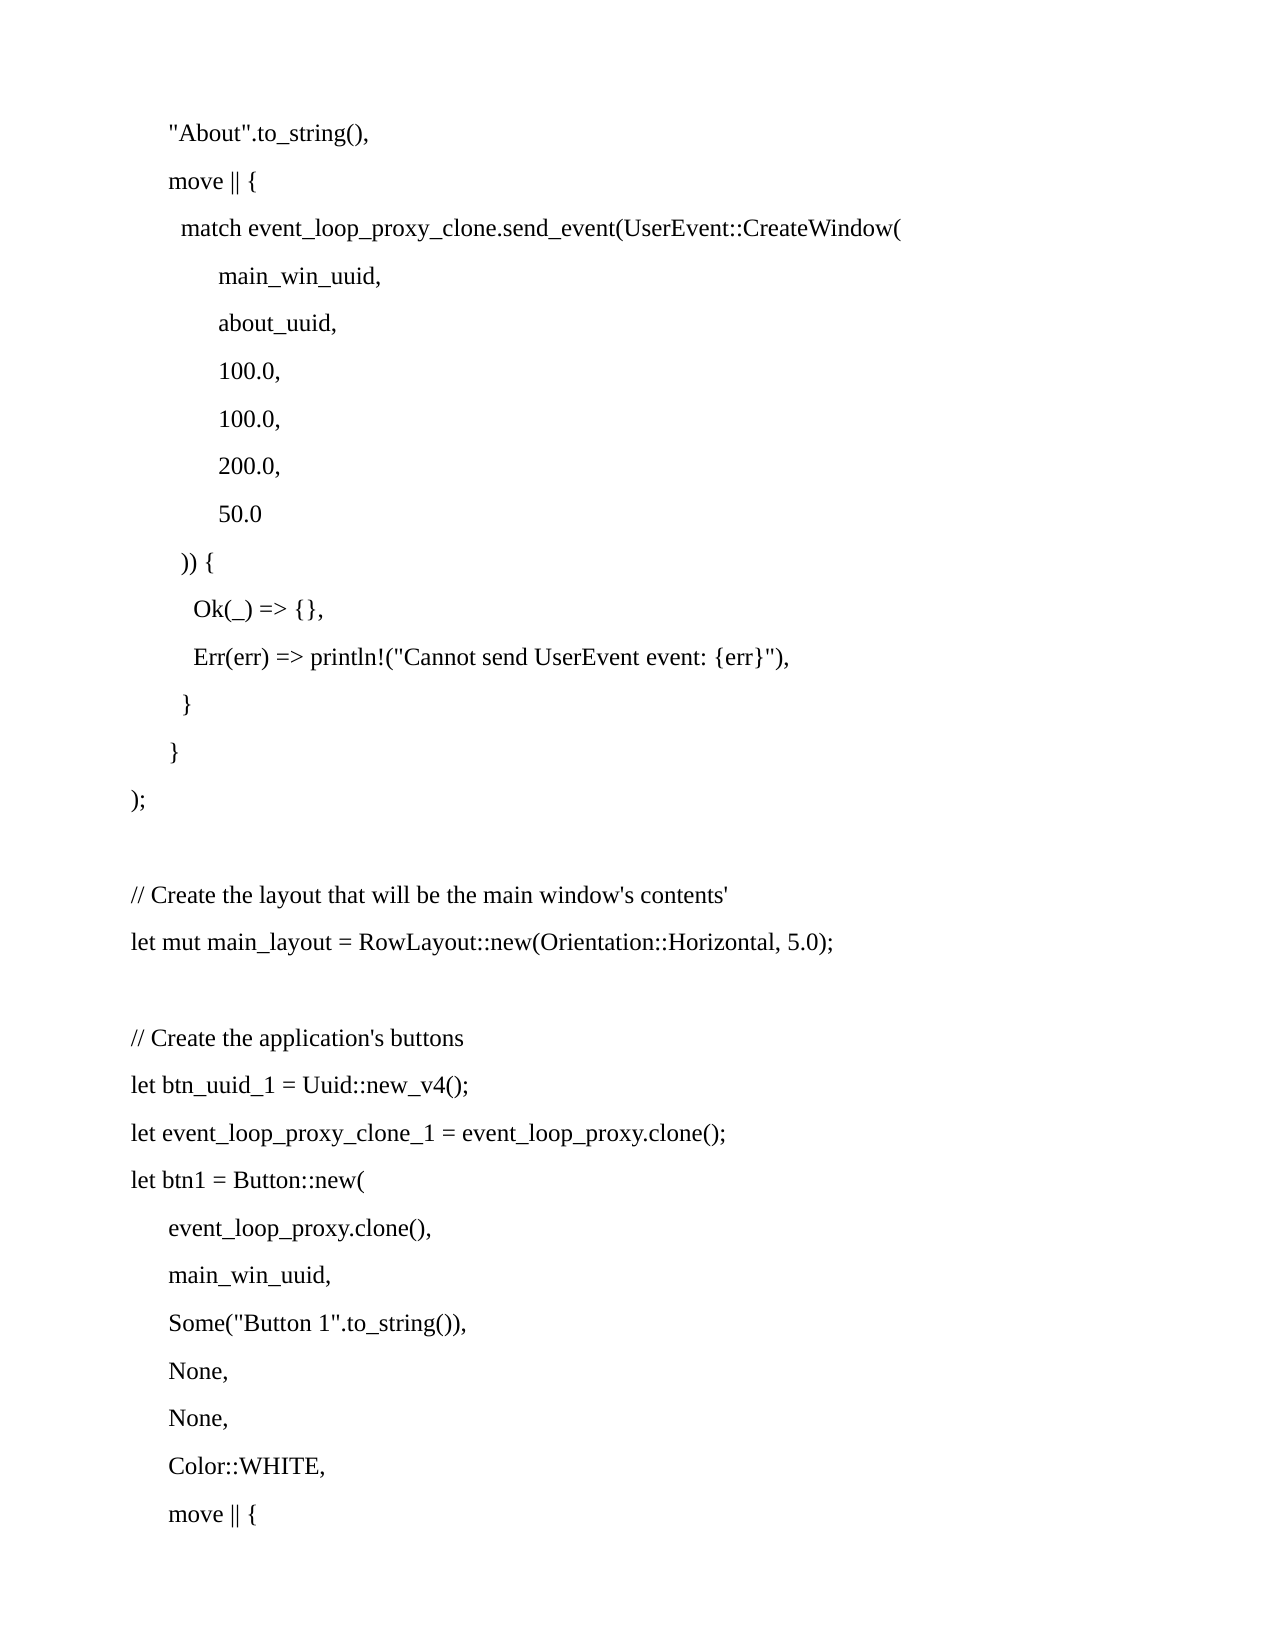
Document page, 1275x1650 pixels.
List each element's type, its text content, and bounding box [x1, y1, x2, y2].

text event_loop_proxy.clone(), [118, 1213, 1157, 1242]
text let event_loop_proxy_clone_1 = event_loop_proxy.clone(); [118, 1118, 1157, 1147]
text let mut main_layout = RowLayout::new(Orientation::Horizontal, 5.0); [118, 927, 1157, 956]
text 100.0, [118, 356, 1157, 385]
text )) { [118, 547, 1157, 575]
text 200.0, [118, 451, 1157, 480]
text let btn1 = Button::new( [118, 1165, 1157, 1194]
text Color::WHITE, [118, 1451, 1157, 1480]
text } [118, 737, 1157, 766]
text "About".to_string(), [118, 118, 1157, 147]
text } [118, 689, 1157, 718]
text about_uuid, [118, 308, 1157, 337]
text match event_loop_proxy_clone.send_event(UserEvent::CreateWindow( [118, 213, 1157, 242]
text Some("Button 1".to_string()), [118, 1308, 1157, 1337]
text main_win_uuid, [118, 1261, 1157, 1289]
text None, [118, 1356, 1157, 1384]
text Ok(_) => {}, [118, 594, 1157, 623]
text 50.0 [118, 499, 1157, 528]
text // Create the layout that will be the main window's contents' [118, 880, 1157, 908]
text move || { [118, 1499, 1157, 1527]
text Err(err) => println!("Cannot send UserEvent event: {err}"), [118, 642, 1157, 671]
text 100.0, [118, 404, 1157, 432]
text main_win_uuid, [118, 261, 1157, 290]
text let btn_uuid_1 = Uuid::new_v4(); [118, 1070, 1157, 1099]
text None, [118, 1403, 1157, 1432]
text // Create the application's buttons [118, 1023, 1157, 1051]
text move || { [118, 166, 1157, 194]
text ); [118, 784, 1157, 813]
